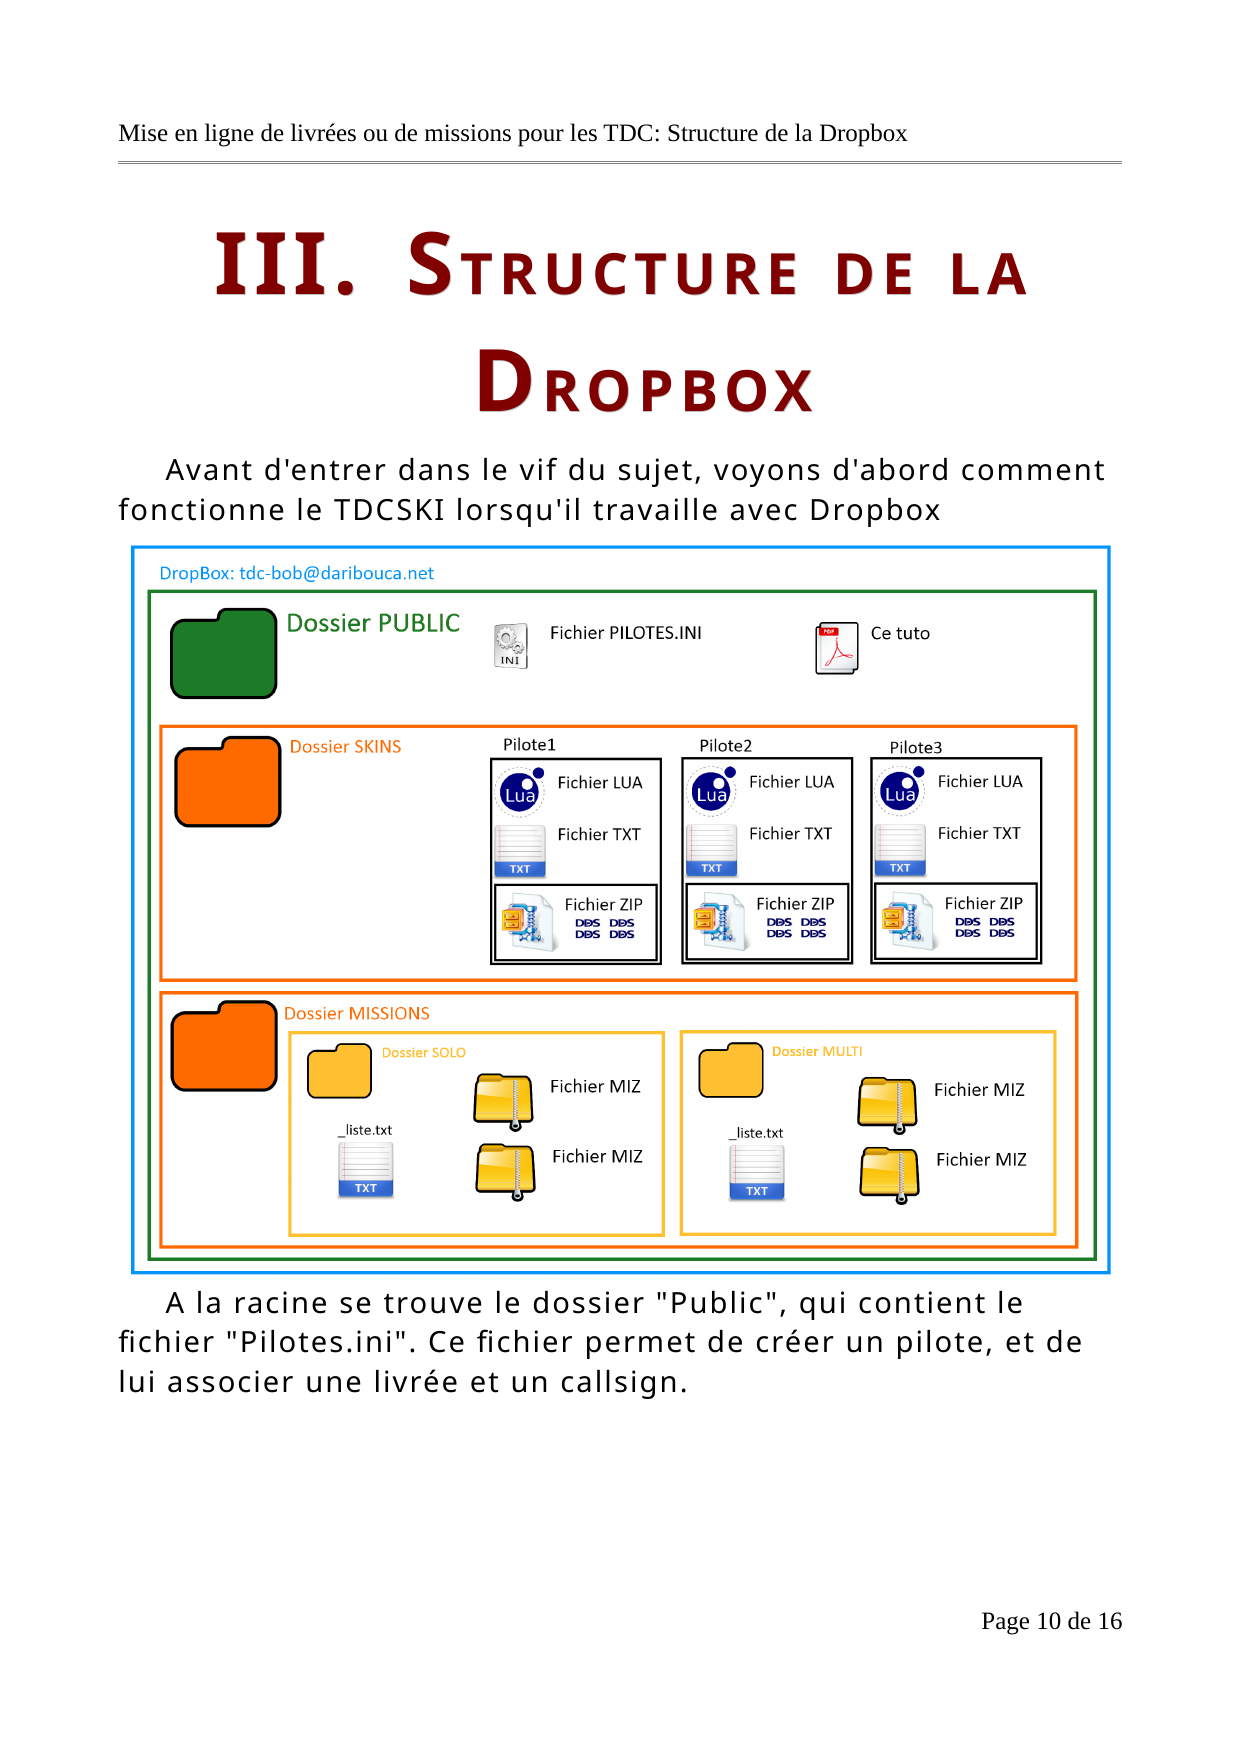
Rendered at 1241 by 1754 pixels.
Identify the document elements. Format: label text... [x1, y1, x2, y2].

picture [118, 528, 1123, 1282]
text A la racine se trouve le dossier "Public", qui contient le fichier "Pilotes.ini". Ce fichier permet de créer un pilote, et de lui associer une livrée et un callsign. [118, 1282, 1122, 1401]
text Avant d'entrer dans le vif du sujet, voyons d'abord comment fonctionne le TDCSKI lorsqu'il travaille avec Dropbox [118, 449, 1122, 528]
subtitle Structure de la Dropbox [118, 202, 1122, 437]
